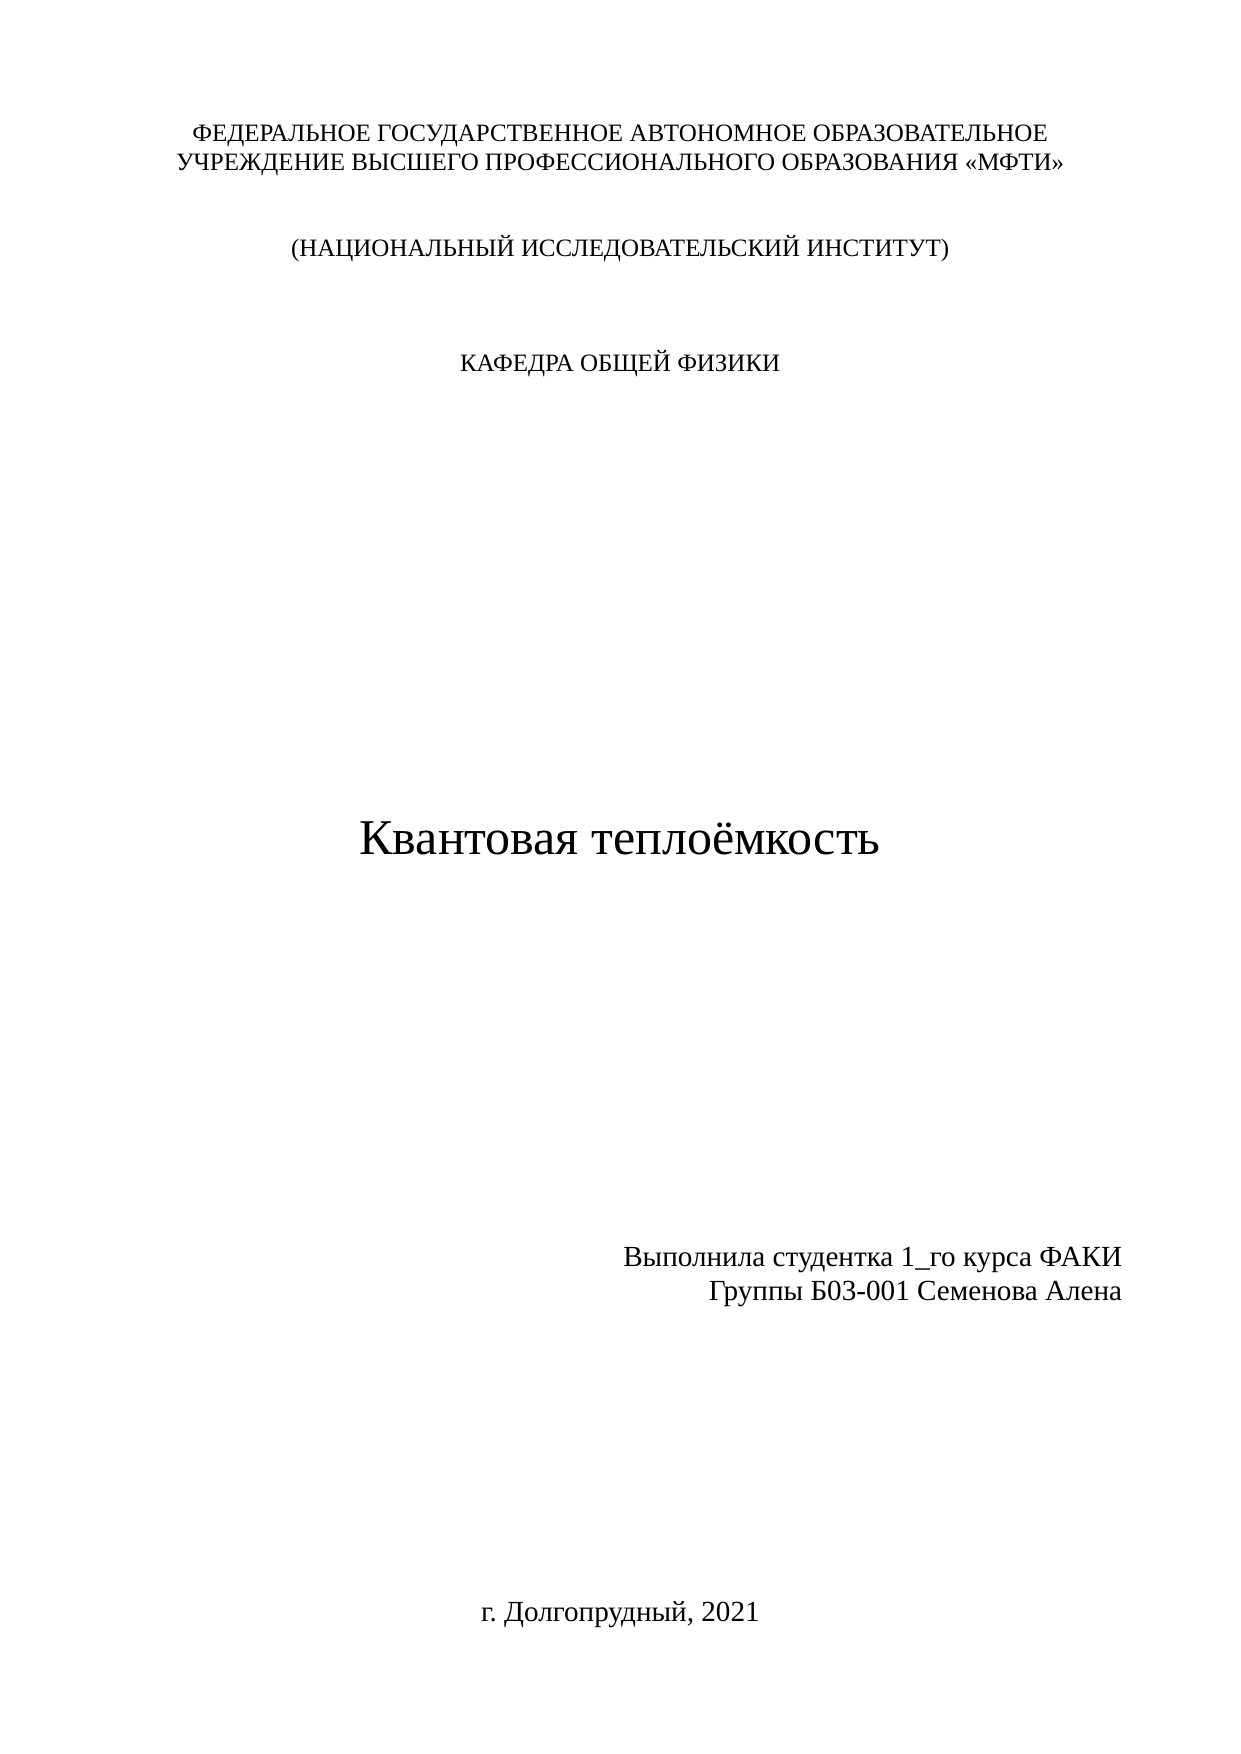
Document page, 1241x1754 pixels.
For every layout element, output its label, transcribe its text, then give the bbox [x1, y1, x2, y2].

text г. Долгопрудный, 2021 [118, 1594, 1122, 1627]
text (НАЦИОНАЛЬНЫЙ ИССЛЕДОВАТЕЛЬСКИЙ ИНСТИТУТ) [118, 233, 1122, 262]
text Группы Б03-001 Семенова Алена [118, 1273, 1122, 1306]
text Квантовая теплоёмкость [118, 808, 1122, 866]
text Выполнила студентка 1_го курса ФАКИ [118, 1239, 1122, 1273]
text ФЕДЕРАЛЬНОЕ ГОСУДАРСТВЕННОЕ АВТОНОМНОЕ ОБРАЗОВАТЕЛЬНОЕ УЧРЕЖДЕНИЕ ВЫСШЕГО ПРОФЕССИОНАЛЬНОГО ОБРАЗОВАНИЯ «МФТИ» [118, 118, 1122, 176]
text КАФЕДРА ОБЩЕЙ ФИЗИКИ [118, 348, 1122, 377]
